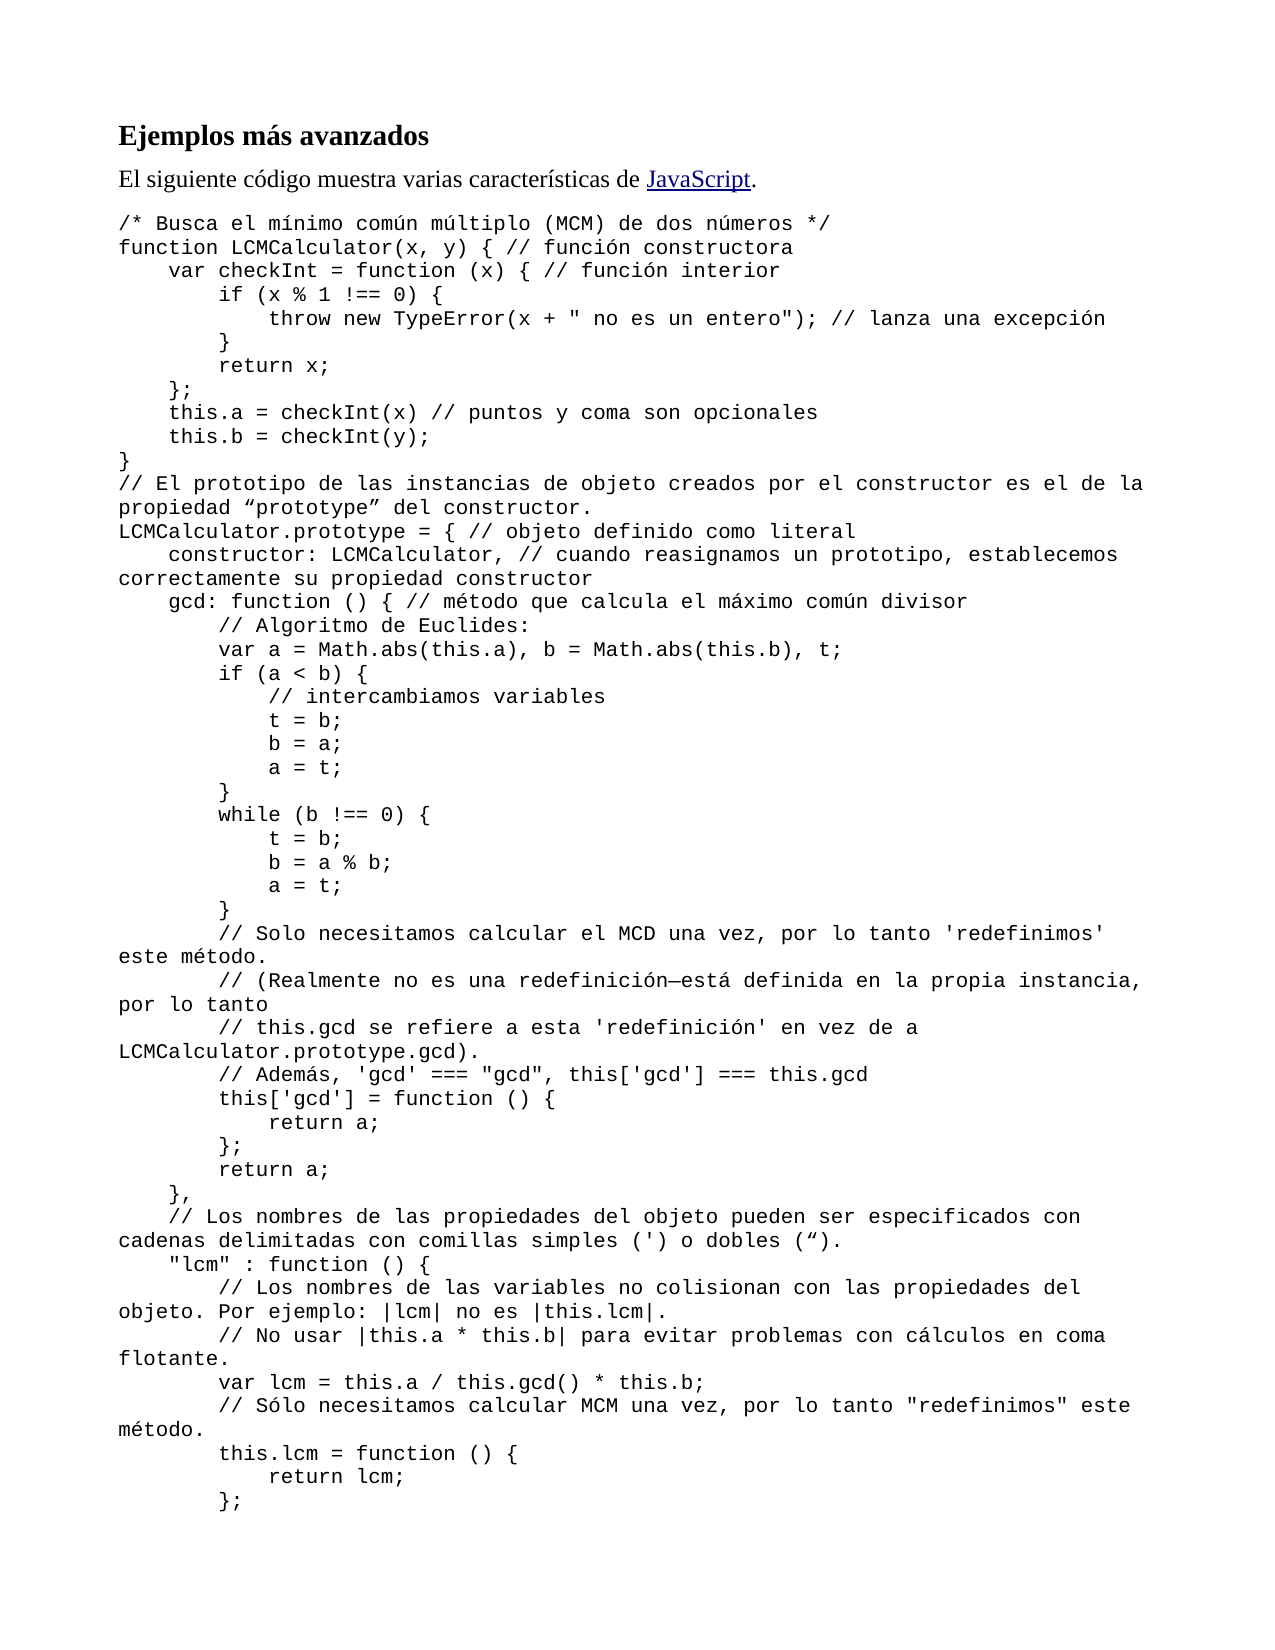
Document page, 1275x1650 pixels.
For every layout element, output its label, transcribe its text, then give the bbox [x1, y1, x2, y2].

text // (Realmente no es una redefinición—está definida en la propia instancia, por lo tanto [118, 970, 1157, 1017]
text this.a = checkInt(x) // puntos y coma son opcionales [118, 402, 1157, 426]
text /* Busca el mínimo común múltiplo (MCM) de dos números */ [118, 213, 1157, 237]
text // this.gcd se refiere a esta 'redefinición' en vez de a LCMCalculator.prototype.gcd). [118, 1017, 1157, 1064]
text // El prototipo de las instancias de objeto creados por el constructor es el de la propiedad “prototype” del constructor. [118, 473, 1157, 521]
text a = t; [118, 875, 1157, 899]
text } [118, 331, 1157, 355]
text // intercambiamos variables [118, 686, 1157, 710]
text LCMCalculator.prototype = { // objeto definido como literal [118, 521, 1157, 544]
text // No usar |this.a * this.b| para evitar problemas con cálculos en coma flotante. [118, 1324, 1157, 1372]
text if (x % 1 !== 0) { [118, 284, 1157, 308]
text throw new TypeError(x + " no es un entero"); // lanza una excepción [118, 308, 1157, 331]
text // Solo necesitamos calcular el MCD una vez, por lo tanto 'redefinimos' este método. [118, 923, 1157, 970]
text // Además, 'gcd' === "gcd", this['gcd'] === this.gcd [118, 1064, 1157, 1088]
text El siguiente código muestra varias características de JavaScript. [118, 164, 1157, 193]
text }; [118, 379, 1157, 402]
text t = b; [118, 828, 1157, 852]
text }; [118, 1135, 1157, 1159]
text }; [118, 1490, 1157, 1514]
text }, [118, 1183, 1157, 1206]
text // Los nombres de las variables no colisionan con las propiedades del objeto. Por ejemplo: |lcm| no es |this.lcm|. [118, 1277, 1157, 1324]
text function LCMCalculator(x, y) { // función constructora [118, 237, 1157, 261]
text b = a % b; [118, 852, 1157, 875]
text return a; [118, 1159, 1157, 1183]
text a = t; [118, 757, 1157, 781]
text // Sólo necesitamos calcular MCM una vez, por lo tanto "redefinimos" este método. [118, 1396, 1157, 1443]
text if (a < b) { [118, 662, 1157, 686]
text // Algoritmo de Euclides: [118, 615, 1157, 639]
text this['gcd'] = function () { [118, 1088, 1157, 1112]
text return a; [118, 1112, 1157, 1135]
text b = a; [118, 733, 1157, 757]
text } [118, 450, 1157, 473]
text t = b; [118, 710, 1157, 733]
text var a = Math.abs(this.a), b = Math.abs(this.b), t; [118, 639, 1157, 662]
text "lcm" : function () { [118, 1254, 1157, 1277]
text } [118, 899, 1157, 923]
text // Los nombres de las propiedades del objeto pueden ser especificados con cadenas delimitadas con comillas simples (') o dobles (“). [118, 1206, 1157, 1254]
text var lcm = this.a / this.gcd() * this.b; [118, 1372, 1157, 1396]
text this.lcm = function () { [118, 1443, 1157, 1466]
text this.b = checkInt(y); [118, 426, 1157, 450]
subtitle Ejemplos más avanzados [118, 118, 1157, 152]
text while (b !== 0) { [118, 804, 1157, 828]
text } [118, 781, 1157, 804]
text gcd: function () { // método que calcula el máximo común divisor [118, 592, 1157, 615]
text constructor: LCMCalculator, // cuando reasignamos un prototipo, establecemos correctamente su propiedad constructor [118, 544, 1157, 592]
text return x; [118, 355, 1157, 379]
text var checkInt = function (x) { // función interior [118, 261, 1157, 284]
text return lcm; [118, 1466, 1157, 1490]
